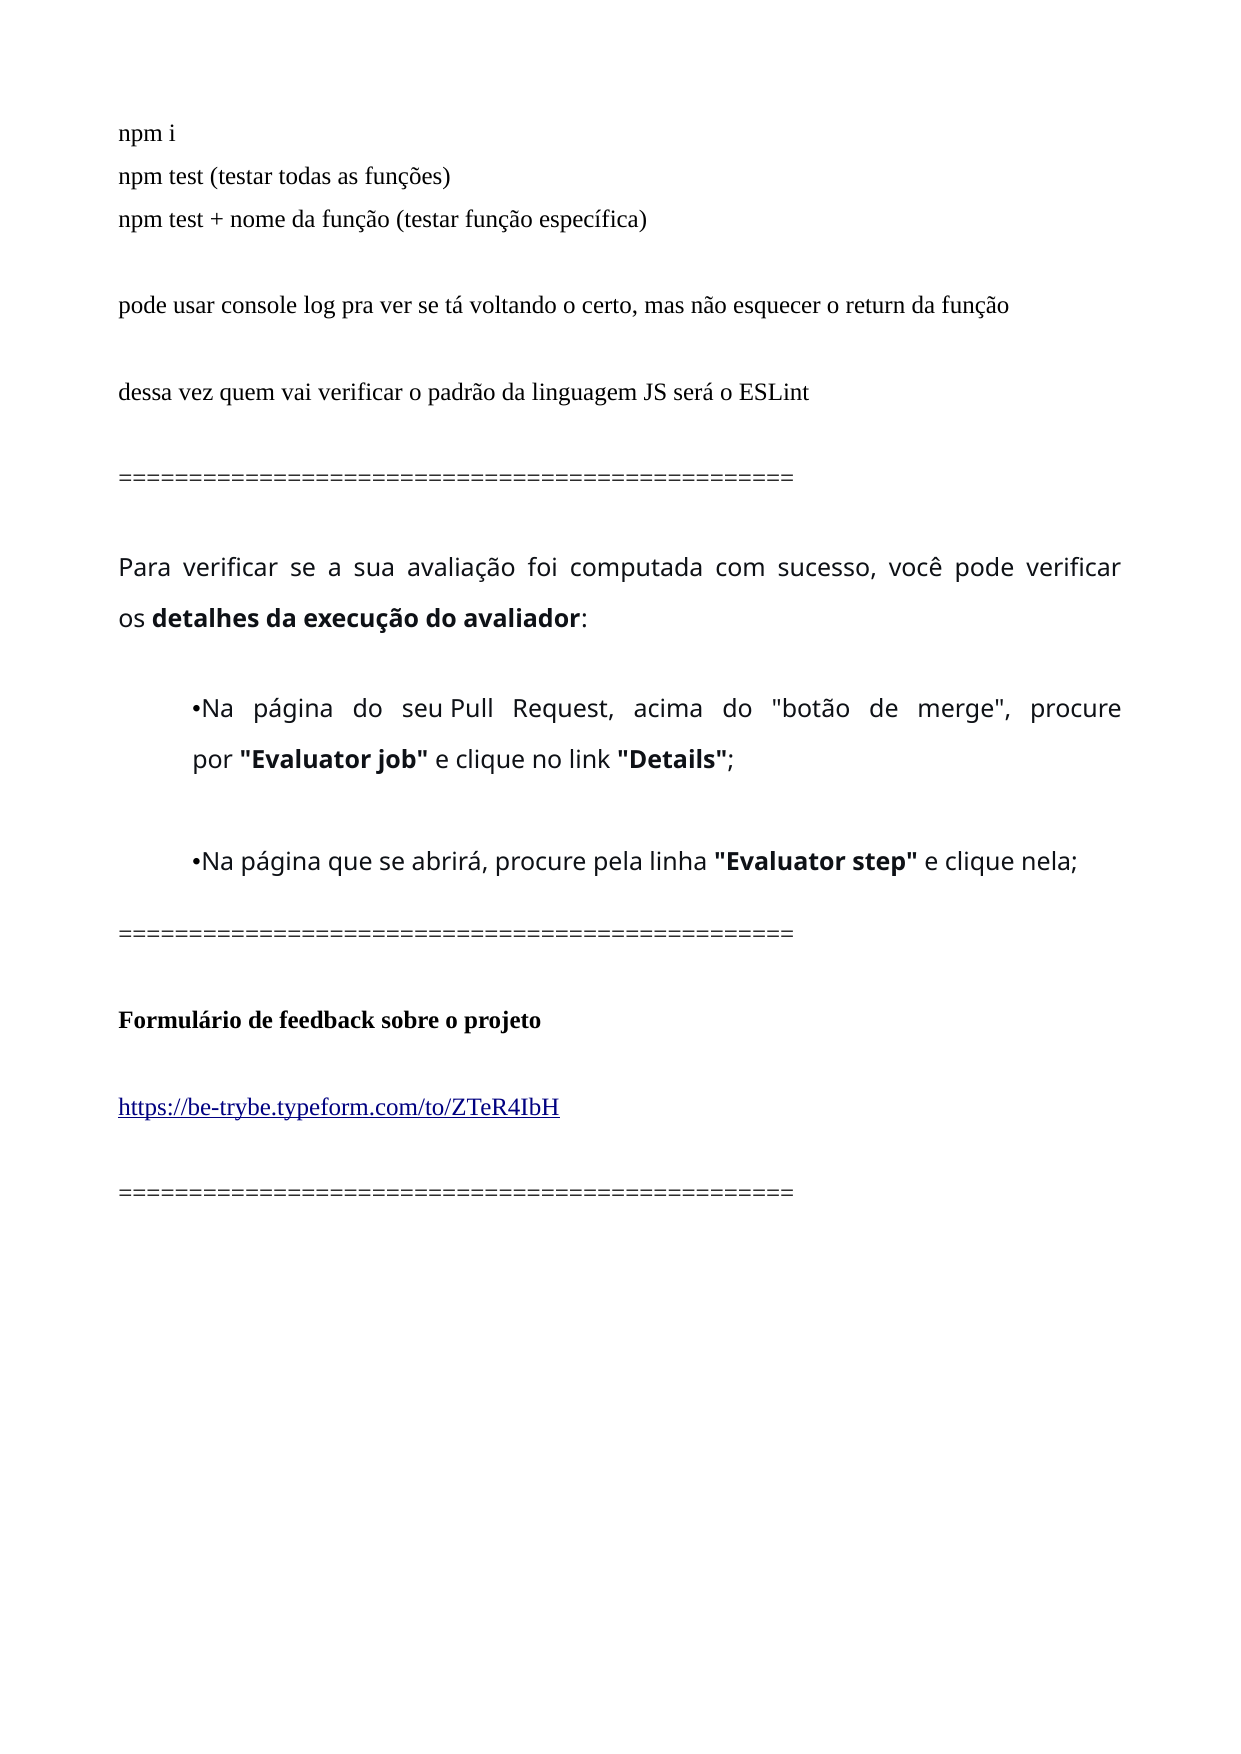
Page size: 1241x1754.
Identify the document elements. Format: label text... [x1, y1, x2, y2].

text https://be-trybe.typeform.com/to/ZTeR4IbH [118, 1092, 1122, 1120]
text ================================================ [118, 919, 1122, 948]
list Na página do seu Pull Request, acima do "botão de merge", procure por "Evaluator job" e clique no link "Details"; [118, 691, 1122, 776]
text npm test (testar todas as funções) [118, 161, 1122, 190]
text dessa vez quem vai verificar o padrão da linguagem JS será o ESLint [118, 377, 1122, 406]
text ================================================ [118, 463, 1122, 492]
text Formulário de feedback sobre o projeto [118, 1005, 1122, 1034]
list Na página que se abrirá, procure pela linha "Evaluator step" e clique nela; [118, 843, 1122, 877]
text npm test + nome da função (testar função específica) [118, 204, 1122, 233]
text npm i [118, 118, 1122, 147]
text Para verificar se a sua avaliação foi computada com sucesso, você pode verificar os detalhes da execução do avaliador: [118, 549, 1122, 634]
text ================================================ [118, 1178, 1122, 1207]
text pode usar console log pra ver se tá voltando o certo, mas não esquecer o return da função [118, 291, 1122, 319]
